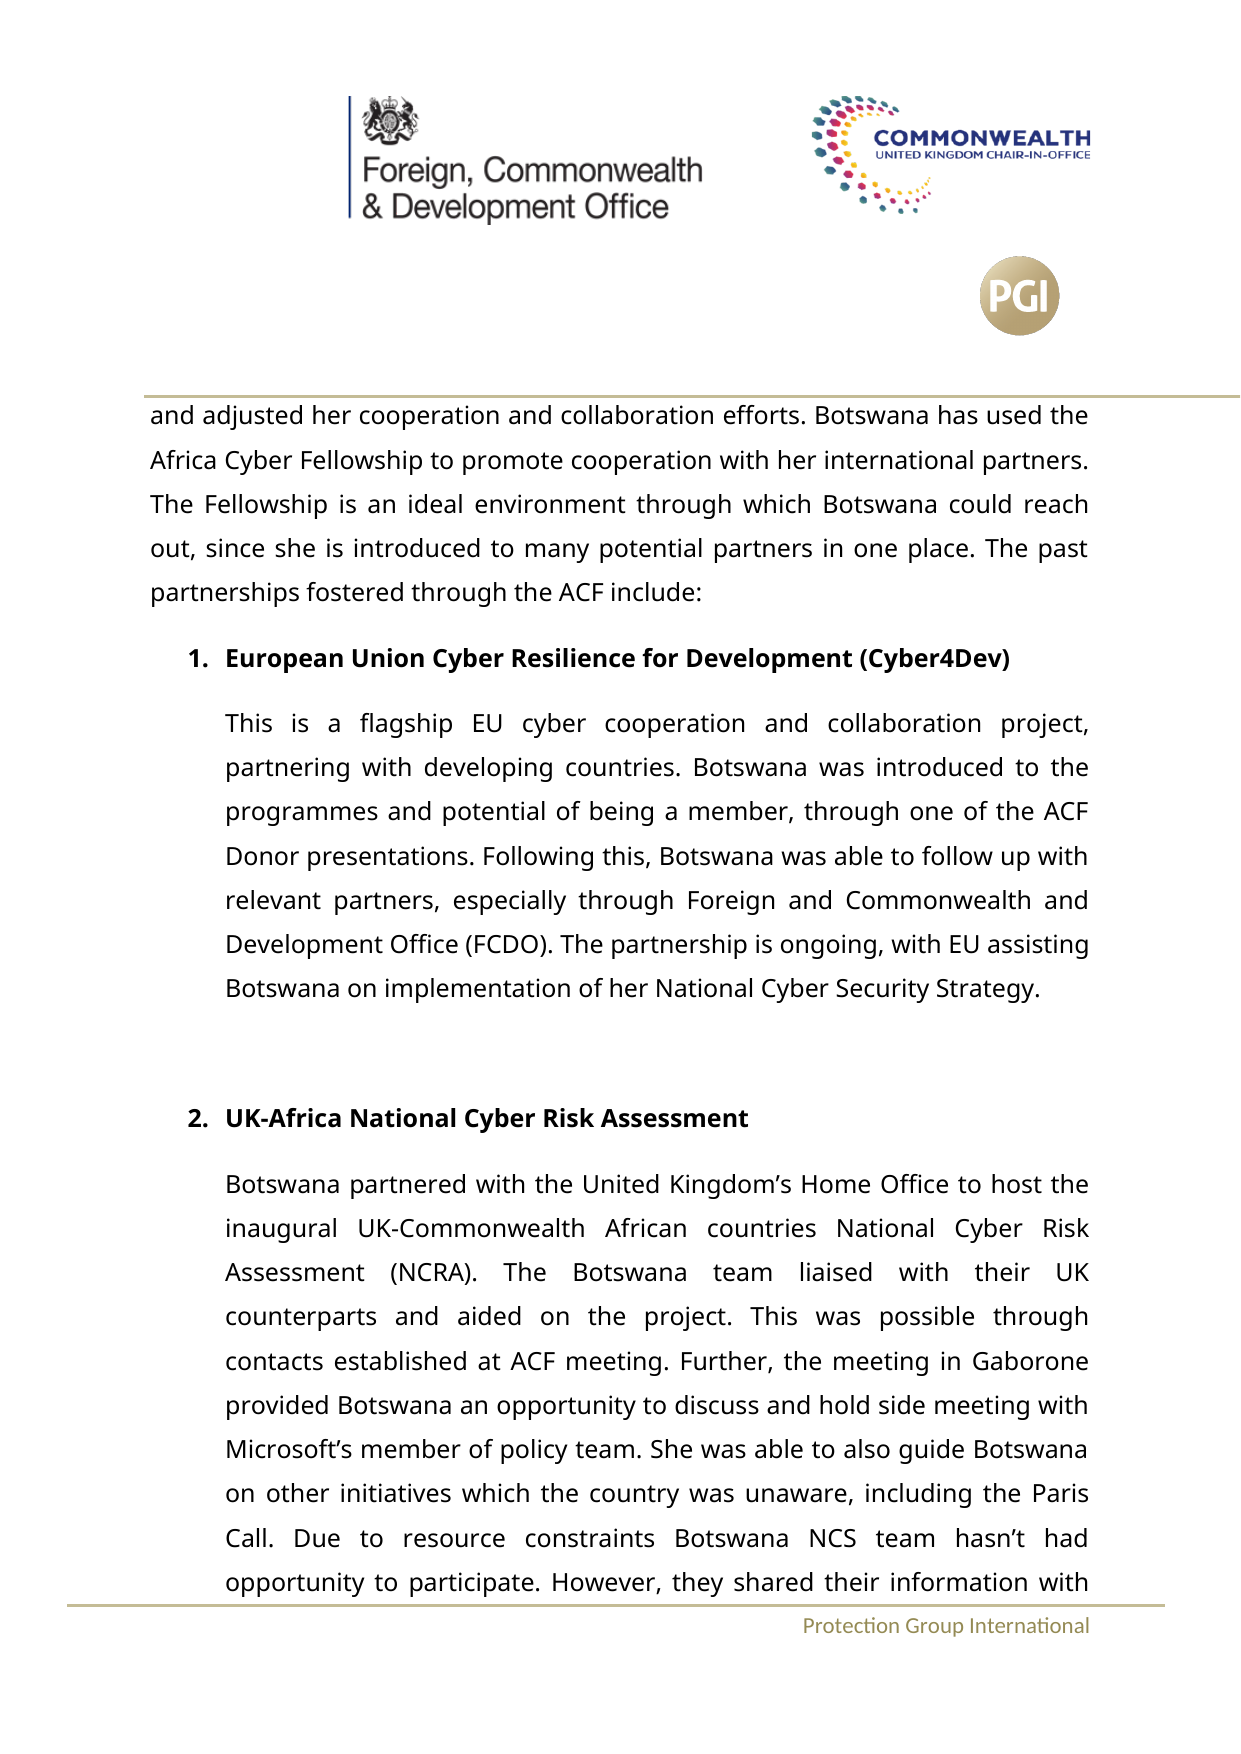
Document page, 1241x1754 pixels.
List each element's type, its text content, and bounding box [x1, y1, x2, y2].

list UK-Africa National Cyber Risk Assessment [187, 1101, 1090, 1135]
list European Union Cyber Resilience for Development (Cyber4Dev) [187, 640, 1090, 674]
list Botswana partnered with the United Kingdom’s Home Office to host the inaugural UK-Commonwealth African countries National Cyber Risk Assessment (NCRA). The Botswana team liaised with their UK counterparts and aided on the project. This was possible through contacts established at ACF meeting. Further, the meeting in Gaborone provided Botswana an opportunity to discuss and hold side meeting with Microsoft’s member of policy team. She was able to also guide Botswana on other initiatives which the country was unaware, including the Paris Call. Due to resource constraints Botswana NCS team hasn’t had opportunity to participate. However, they shared their information with [225, 1166, 1090, 1599]
text and adjusted her cooperation and collaboration efforts. Botswana has used the Africa Cyber Fellowship to promote cooperation with her international partners. The Fellowship is an ideal environment through which Botswana could reach out, since she is introduced to many potential partners in one place. The past partnerships fostered through the ACF include: [150, 398, 1090, 609]
list This is a flagship EU cyber cooperation and collaboration project, partnering with developing countries. Botswana was introduced to the programmes and potential of being a member, through one of the ACF Donor presentations. Following this, Botswana was able to follow up with relevant partners, especially through Foreign and Commonwealth and Development Office (FCDO). The partnership is ongoing, with EU assisting Botswana on implementation of her National Cyber Security Strategy. [225, 705, 1090, 1005]
